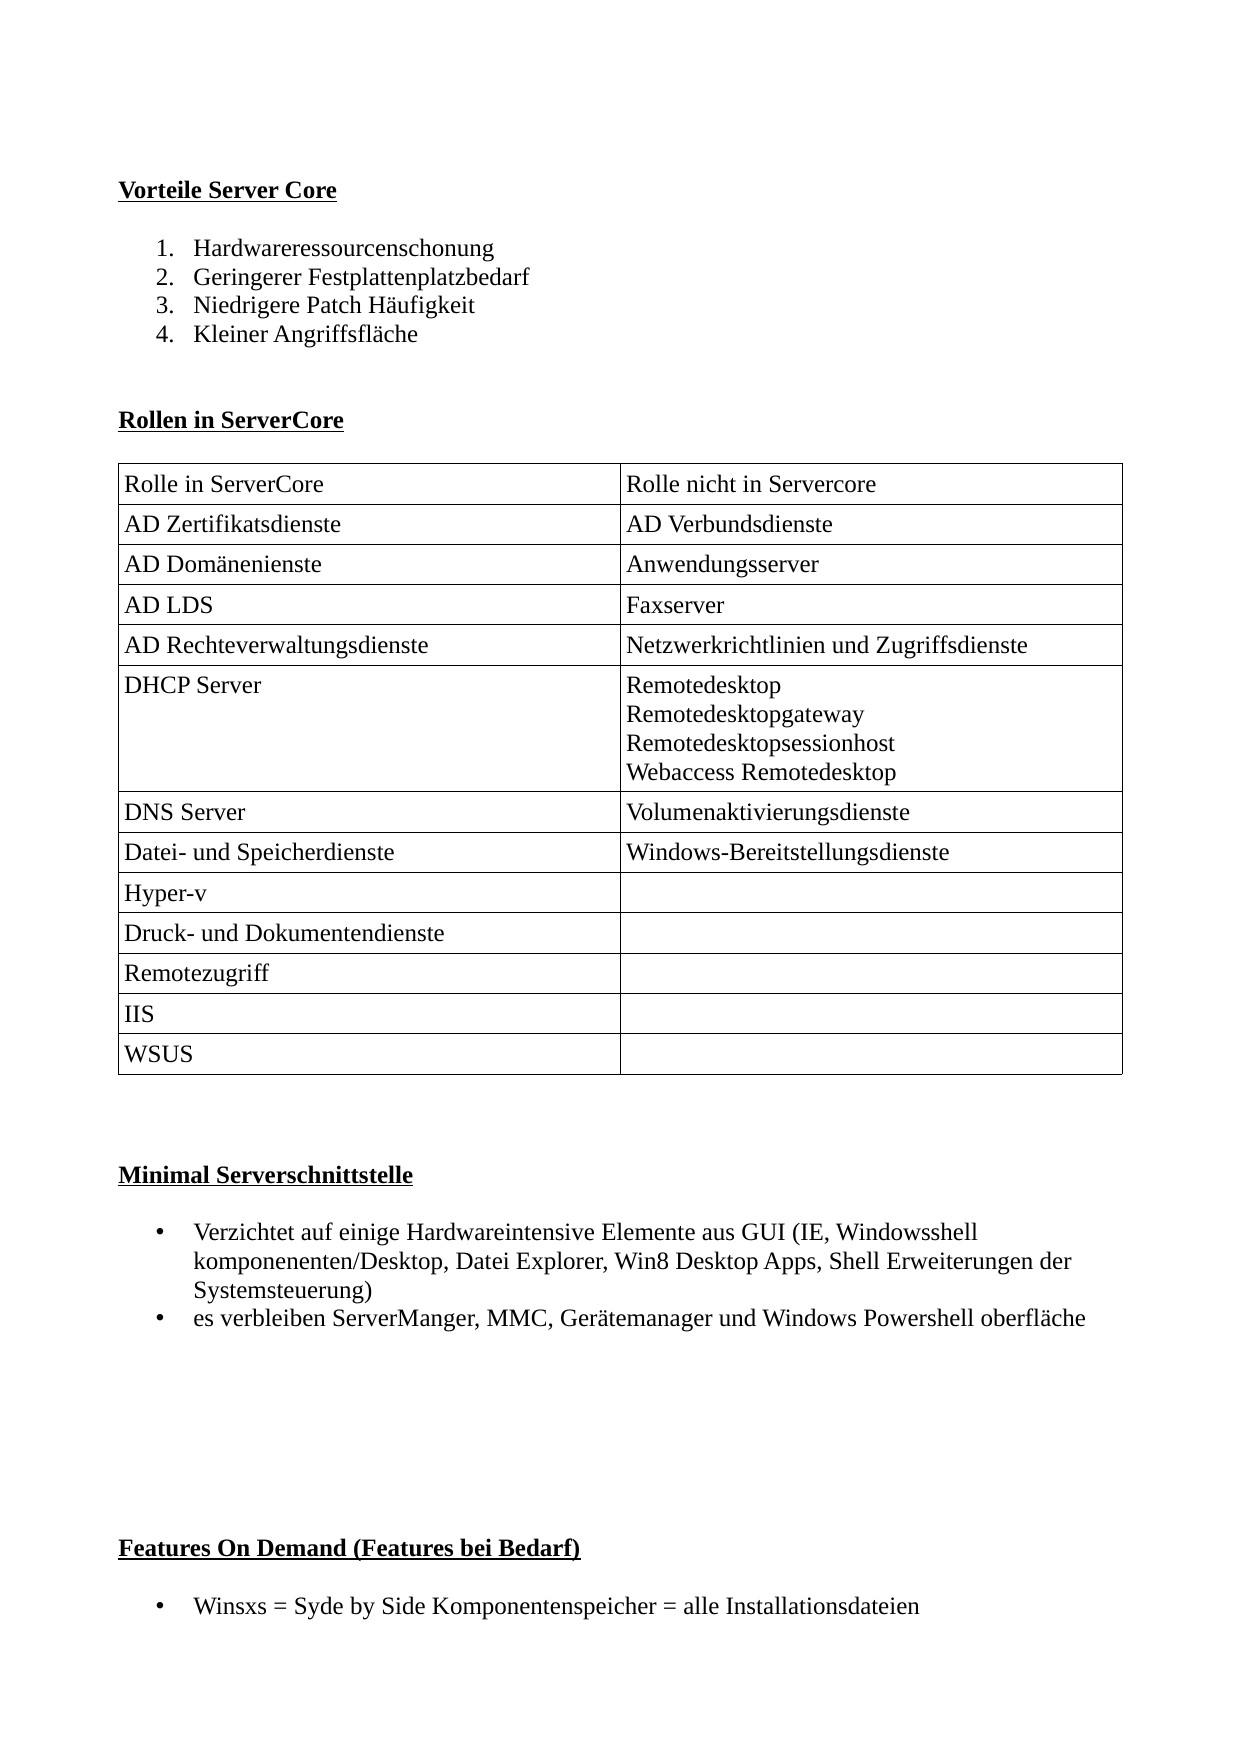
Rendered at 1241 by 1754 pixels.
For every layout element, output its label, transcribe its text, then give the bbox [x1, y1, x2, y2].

table_header Rolle nicht in Servercore [621, 464, 1122, 503]
table_cell Datei- und Speicherdienste [119, 833, 620, 872]
table_cell DHCP Server [119, 666, 620, 791]
table_cell [621, 994, 1122, 1033]
table_cell Remotezugriff [119, 954, 620, 993]
table_cell DNS Server [119, 792, 620, 832]
list Verzichtet auf einige Hardwareintensive Elemente aus GUI (IE, Windowsshell komponenenten/Desktop, Datei Explorer, Win8 Desktop Apps, Shell Erweiterungen der Systemsteuerung) [156, 1217, 1122, 1303]
table_cell Remotedesktop Remotedesktopgateway Remotedesktopsessionhost Webaccess Remotedesktop [621, 666, 1122, 791]
text Minimal Serverschnittstelle [118, 1160, 1122, 1188]
table_cell WSUS [119, 1034, 620, 1073]
list Niedrigere Patch Häufigkeit [156, 291, 1122, 319]
table_cell AD Zertifikatsdienste [119, 505, 620, 544]
table_header Rolle in ServerCore [119, 464, 620, 503]
table_cell Anwendungsserver [621, 545, 1122, 584]
list Hardwareressourcenschonung [156, 233, 1122, 262]
table_cell AD Domänenienste [119, 545, 620, 584]
table_cell Faxserver [621, 585, 1122, 624]
table_cell Volumenaktivierungsdienste [621, 792, 1122, 832]
table_cell [621, 873, 1122, 912]
table_cell Netzwerkrichtlinien und Zugriffsdienste [621, 625, 1122, 665]
table_cell Windows-Bereitstellungsdienste [621, 833, 1122, 872]
table_cell [621, 1034, 1122, 1073]
list Kleiner Angriffsfläche [156, 319, 1122, 348]
list Winsxs = Syde by Side Komponentenspeicher = alle Installationsdateien [156, 1591, 1122, 1620]
text Features On Demand (Features bei Bedarf) [118, 1533, 1122, 1562]
table_cell AD Verbundsdienste [621, 505, 1122, 544]
text Vorteile Server Core [118, 176, 1122, 204]
list es verbleiben ServerManger, MMC, Gerätemanager und Windows Powershell oberfläche [156, 1303, 1122, 1332]
table_cell Druck- und Dokumentendienste [119, 913, 620, 952]
table_cell IIS [119, 994, 620, 1033]
table_cell AD Rechteverwaltungsdienste [119, 625, 620, 665]
table_cell AD LDS [119, 585, 620, 624]
list Geringerer Festplattenplatzbedarf [156, 262, 1122, 291]
text Rollen in ServerCore [118, 406, 1122, 434]
table_cell Hyper-v [119, 873, 620, 912]
table_cell [621, 954, 1122, 993]
table_cell [621, 913, 1122, 952]
